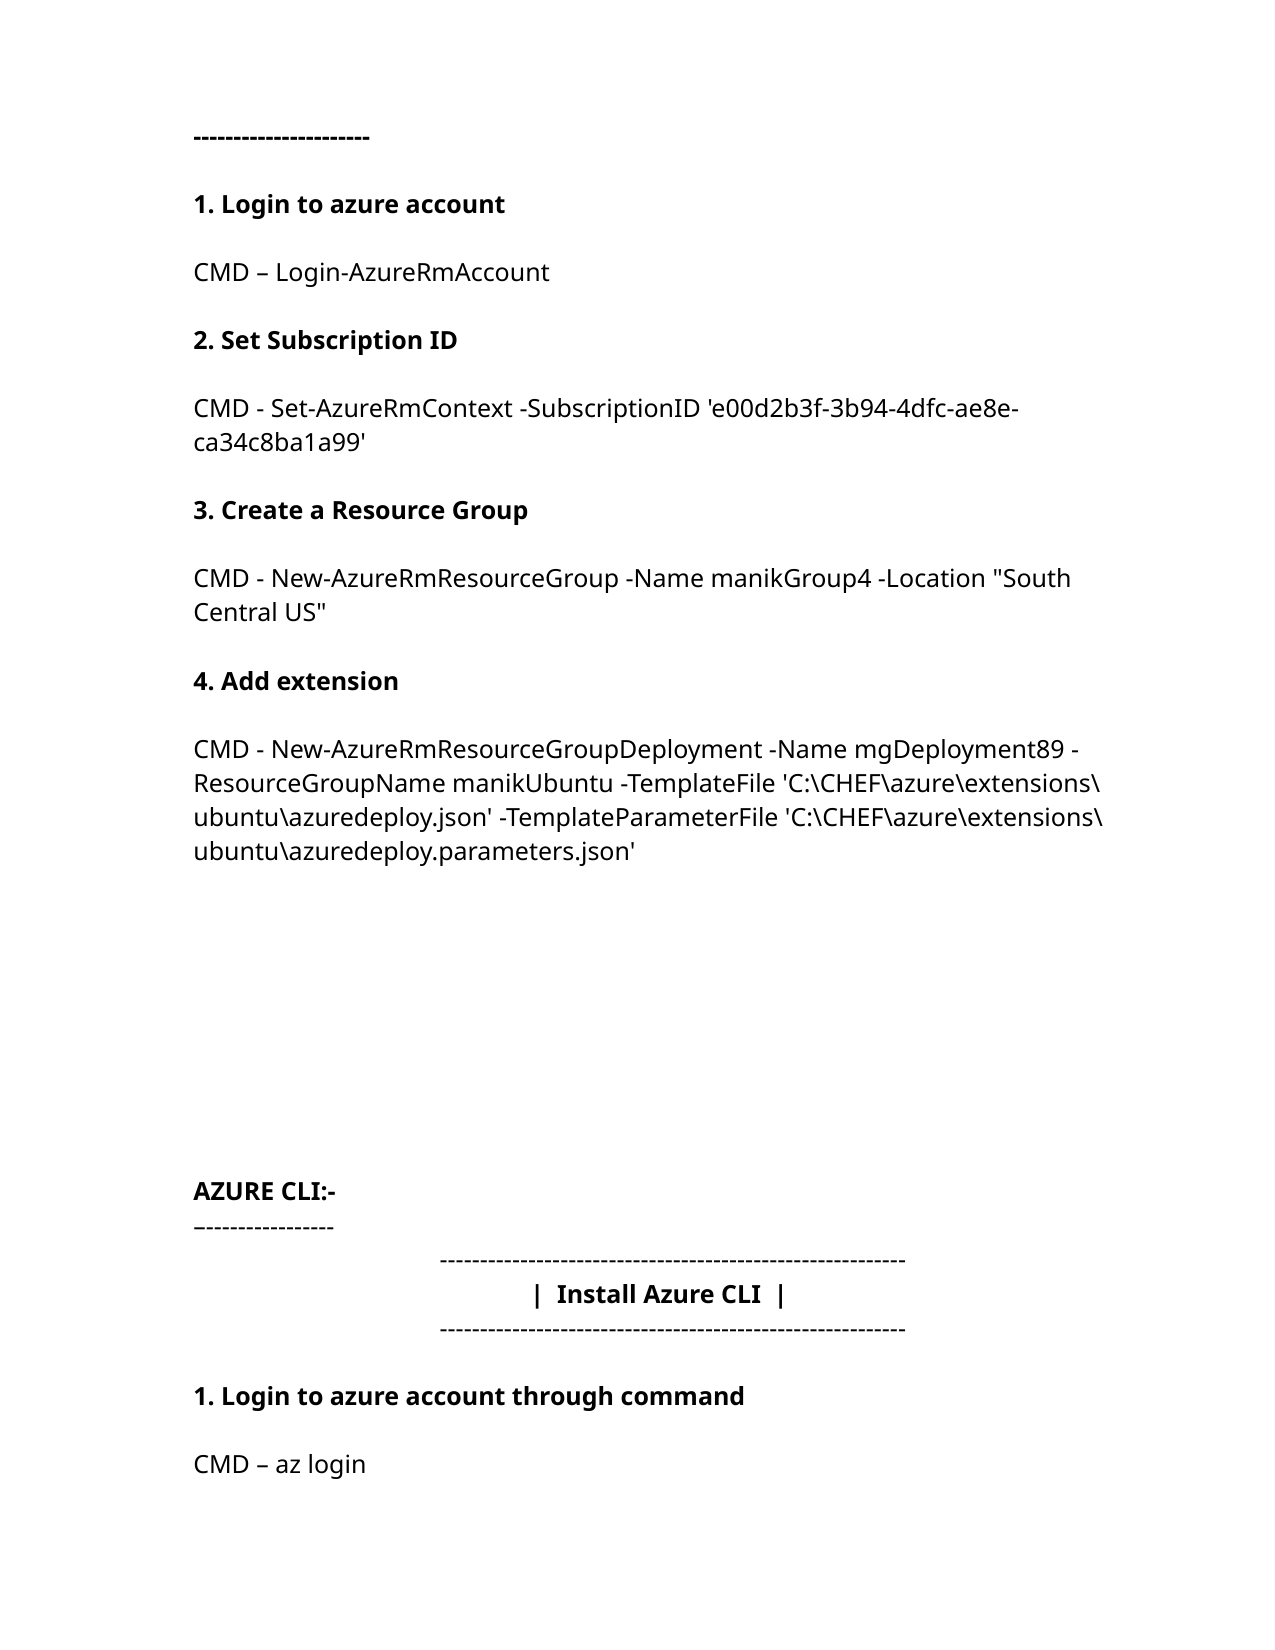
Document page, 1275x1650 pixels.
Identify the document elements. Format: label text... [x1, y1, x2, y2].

list CMD - New-AzureRmResourceGroup -Name manikGroup4 -Location "South Central US" [193, 561, 1157, 629]
list 4. Add extension [193, 663, 1157, 697]
list ---------------------------------------------------------- [193, 1242, 1157, 1276]
list ---------------------- [193, 118, 1157, 152]
list CMD - New-AzureRmResourceGroupDeployment -Name mgDeployment89 -ResourceGroupName manikUbuntu -TemplateFile 'C:\CHEF\azure\extensions\ubuntu\azuredeploy.json' -TemplateParameterFile 'C:\CHEF\azure\extensions\ubuntu\azuredeploy.parameters.json' [193, 731, 1157, 867]
list CMD – Login-AzureRmAccount [193, 254, 1157, 288]
list –---------------- [193, 1208, 1157, 1242]
list ---------------------------------------------------------- [193, 1310, 1157, 1344]
list AZURE CLI:- [193, 1174, 1157, 1208]
list 2. Set Subscription ID [193, 322, 1157, 357]
list | Install Azure CLI | [193, 1276, 1157, 1310]
list 3. Create a Resource Group [193, 493, 1157, 527]
list 1. Login to azure account [193, 186, 1157, 220]
list CMD – az login [193, 1447, 1157, 1481]
list 1. Login to azure account through command [193, 1378, 1157, 1412]
list CMD - Set-AzureRmContext -SubscriptionID 'e00d2b3f-3b94-4dfc-ae8e-ca34c8ba1a99' [193, 391, 1157, 459]
